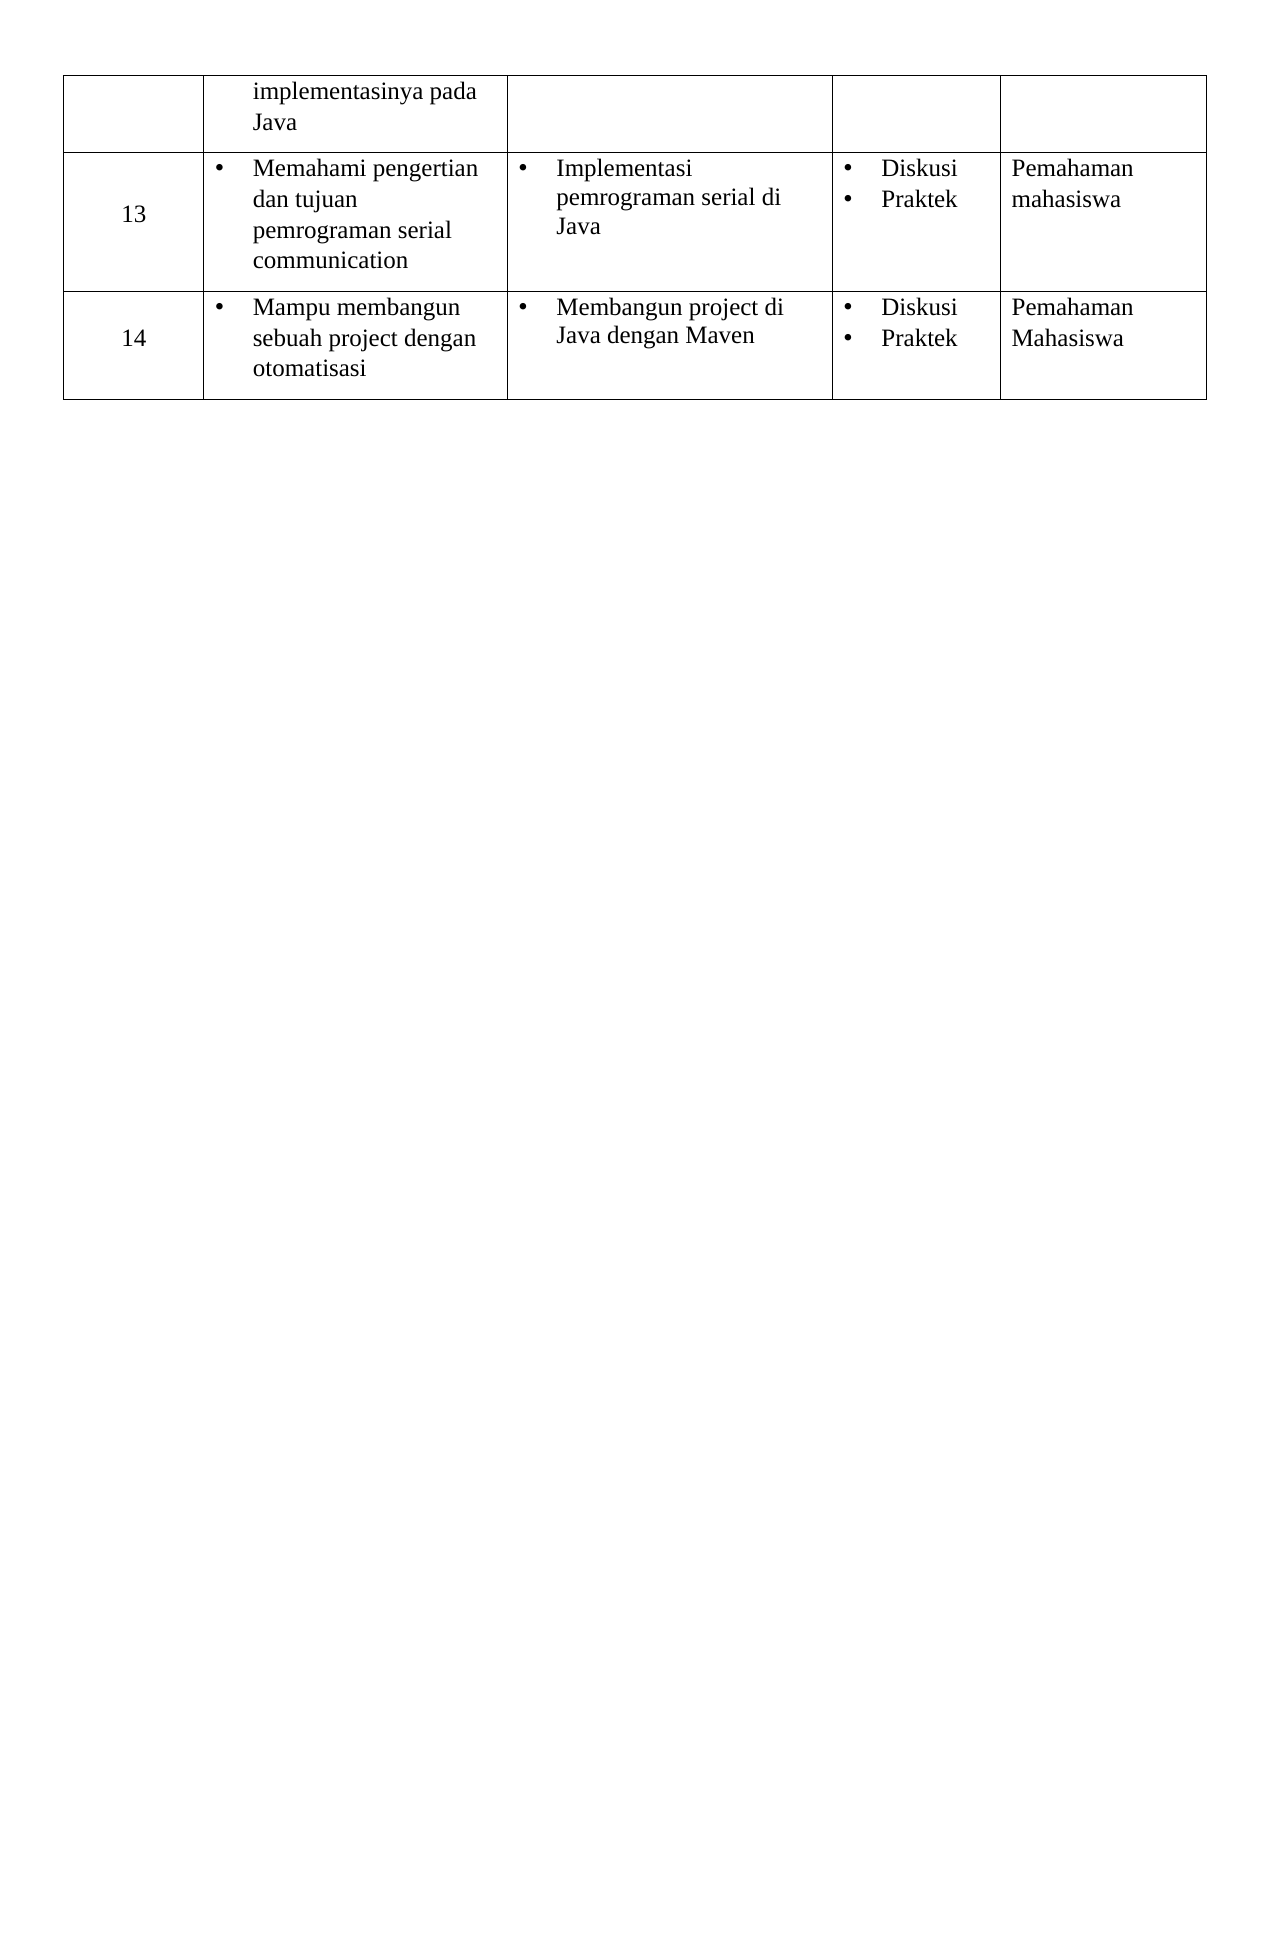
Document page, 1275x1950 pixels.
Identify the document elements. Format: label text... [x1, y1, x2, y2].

table_cell Pemahaman mahasiswa [1001, 153, 1206, 291]
table_cell [508, 76, 832, 152]
table_cell Diskusi Praktek [833, 153, 1000, 291]
table_cell implementasinya pada Java [204, 76, 507, 152]
table_cell 14 [64, 292, 203, 399]
table_cell Diskusi Praktek [833, 292, 1000, 399]
table_cell Implementasi pemrograman serial di Java [508, 153, 832, 291]
table_cell 13 [64, 153, 203, 291]
table_cell [64, 76, 203, 152]
table_cell Mampu membangun sebuah project dengan otomatisasi [204, 292, 507, 399]
table_cell Memahami pengertian dan tujuan pemrograman serial communication [204, 153, 507, 291]
table_cell [833, 76, 1000, 152]
table_cell Pemahaman Mahasiswa [1001, 292, 1206, 399]
table_cell Membangun project di Java dengan Maven [508, 292, 832, 399]
table_cell [1001, 76, 1206, 152]
